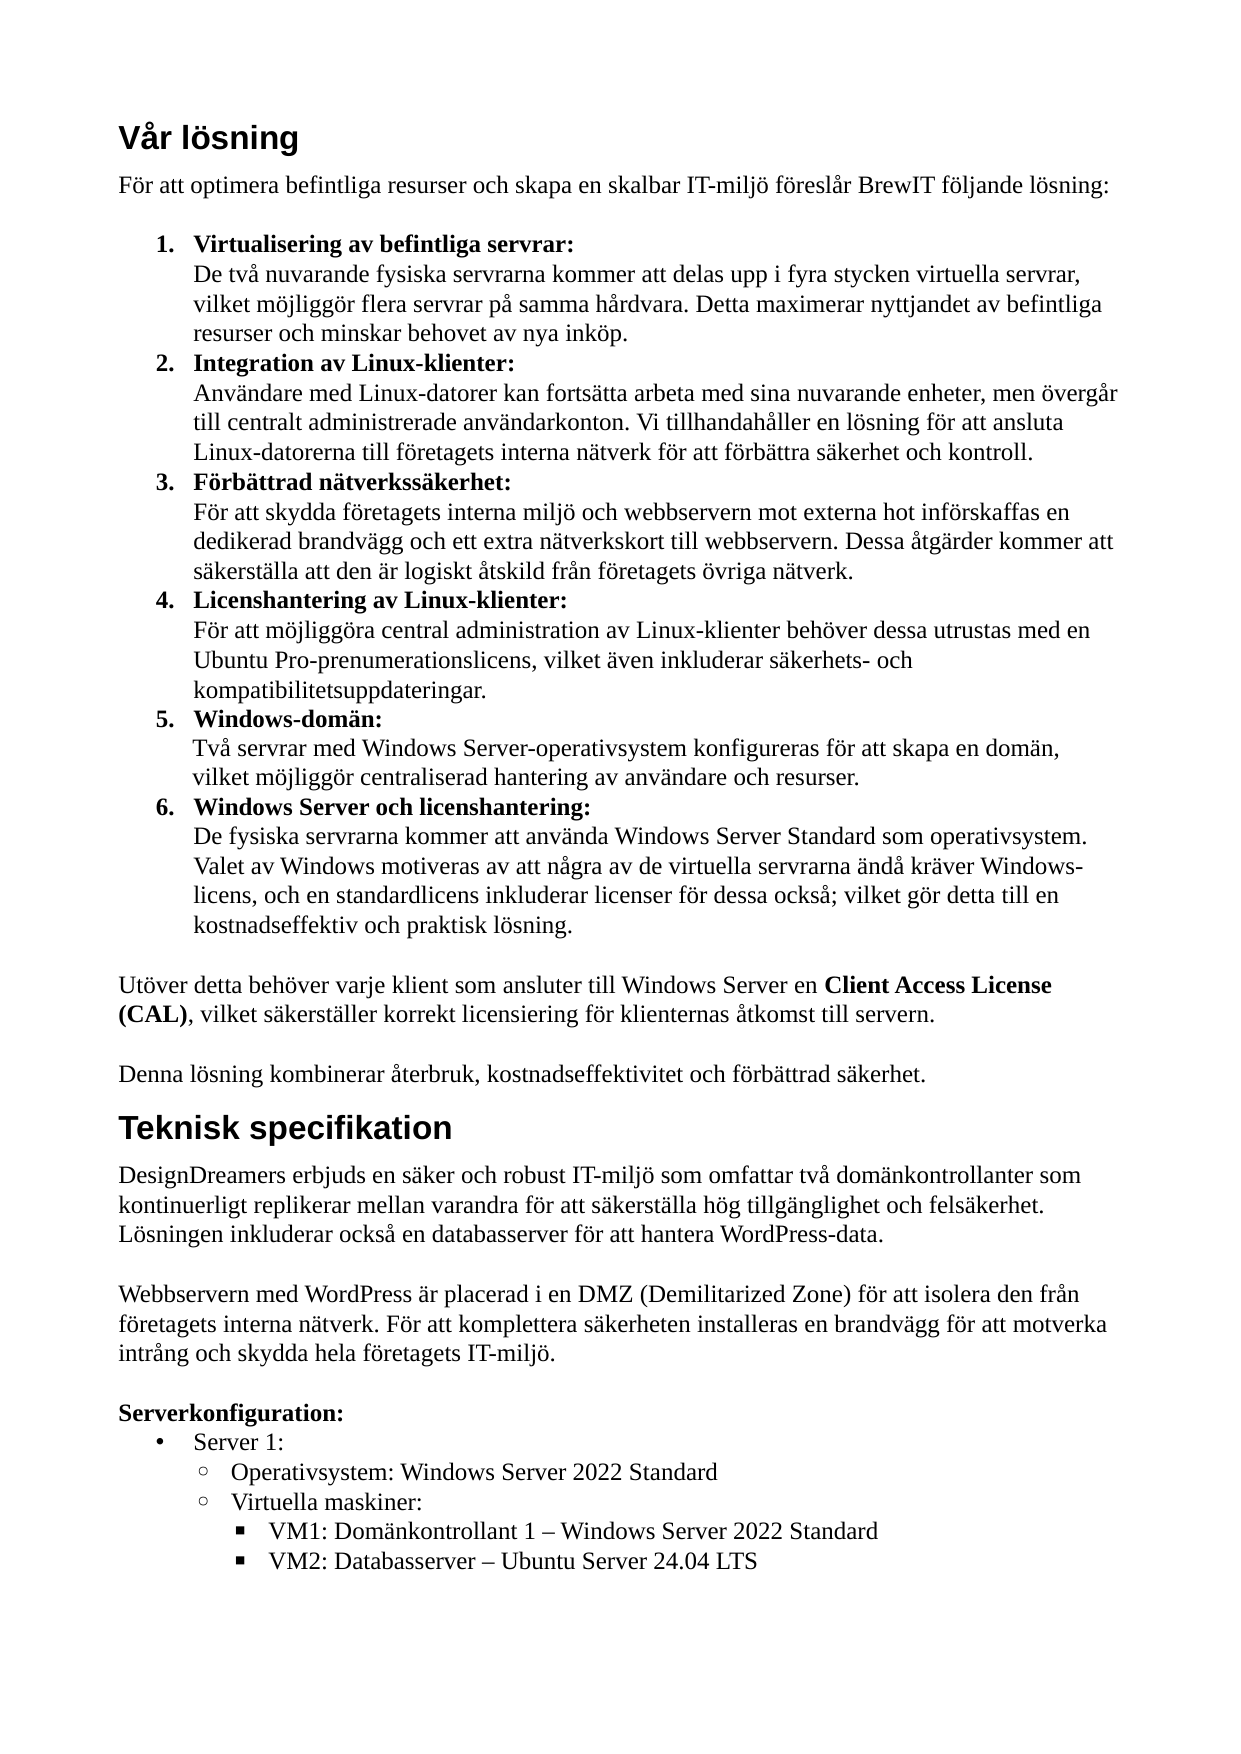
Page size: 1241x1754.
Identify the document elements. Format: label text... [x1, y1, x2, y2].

list Användare med Linux-datorer kan fortsätta arbeta med sina nuvarande enheter, men övergår till centralt administrerade användarkonton. Vi tillhandahåller en lösning för att ansluta Linux-datorerna till företagets interna nätverk för att förbättra säkerhet och kontroll. [156, 377, 1122, 466]
list För att skydda företagets interna miljö och webbservern mot externa hot införskaffas en dedikerad brandvägg och ett extra nätverkskort till webbservern. Dessa åtgärder kommer att säkerställa att den är logiskt åtskild från företagets övriga nätverk. [156, 496, 1122, 585]
text Utöver detta behöver varje klient som ansluter till Windows Server en Client Access License (CAL), vilket säkerställer korrekt licensiering för klienternas åtkomst till servern. [118, 969, 1122, 1028]
list Integration av Linux-klienter: [156, 347, 1122, 377]
subtitle Vår lösning [118, 118, 1122, 157]
list Virtualisering av befintliga servrar: [156, 228, 1122, 258]
list Operativsystem: Windows Server 2022 Standard [193, 1456, 1122, 1486]
subtitle Teknisk specifikation [118, 1108, 1122, 1147]
list Windows Server och licenshantering: [156, 791, 1122, 820]
list Licenshantering av Linux-klienter: [156, 585, 1122, 614]
list Virtuella maskiner: [193, 1486, 1122, 1516]
list Förbättrad nätverkssäkerhet: [156, 466, 1122, 496]
text För att optimera befintliga resurser och skapa en skalbar IT-miljö föreslår BrewIT följande lösning: [118, 169, 1122, 199]
text Två servrar med Windows Server-operativsystem konfigureras för att skapa en domän, vilket möjliggör centraliserad hantering av användare och resurser. [118, 733, 1122, 791]
list De två nuvarande fysiska servrarna kommer att delas upp i fyra stycken virtuella servrar, vilket möjliggör flera servrar på samma hårdvara. Detta maximerar nyttjandet av befintliga resurser och minskar behovet av nya inköp. [156, 258, 1122, 347]
text DesignDreamers erbjuds en säker och robust IT-miljö som omfattar två domänkontrollanter som kontinuerligt replikerar mellan varandra för att säkerställa hög tillgänglighet och felsäkerhet. Lösningen inkluderar också en databasserver för att hantera WordPress-data. [118, 1159, 1122, 1248]
text Denna lösning kombinerar återbruk, kostnadseffektivitet och förbättrad säkerhet. [118, 1058, 1122, 1087]
list För att möjliggöra central administration av Linux-klienter behöver dessa utrustas med en Ubuntu Pro-prenumerationslicens, vilket även inkluderar säkerhets- och kompatibilitetsuppdateringar. [156, 614, 1122, 703]
list Windows-domän: [156, 703, 1122, 733]
list Server 1: [156, 1426, 1122, 1456]
text Serverkonfiguration: [118, 1397, 1122, 1426]
list VM2: Databasserver – Ubuntu Server 24.04 LTS [231, 1545, 1122, 1575]
list VM1: Domänkontrollant 1 – Windows Server 2022 Standard [231, 1516, 1122, 1545]
text Webbservern med WordPress är placerad i en DMZ (Demilitarized Zone) för att isolera den från företagets interna nätverk. För att komplettera säkerheten installeras en brandvägg för att motverka intrång och skydda hela företagets IT-miljö. [118, 1278, 1122, 1367]
list De fysiska servrarna kommer att använda Windows Server Standard som operativsystem. Valet av Windows motiveras av att några av de virtuella servrarna ändå kräver Windows-licens, och en standardlicens inkluderar licenser för dessa också; vilket gör detta till en kostnadseffektiv och praktisk lösning. [156, 820, 1122, 939]
